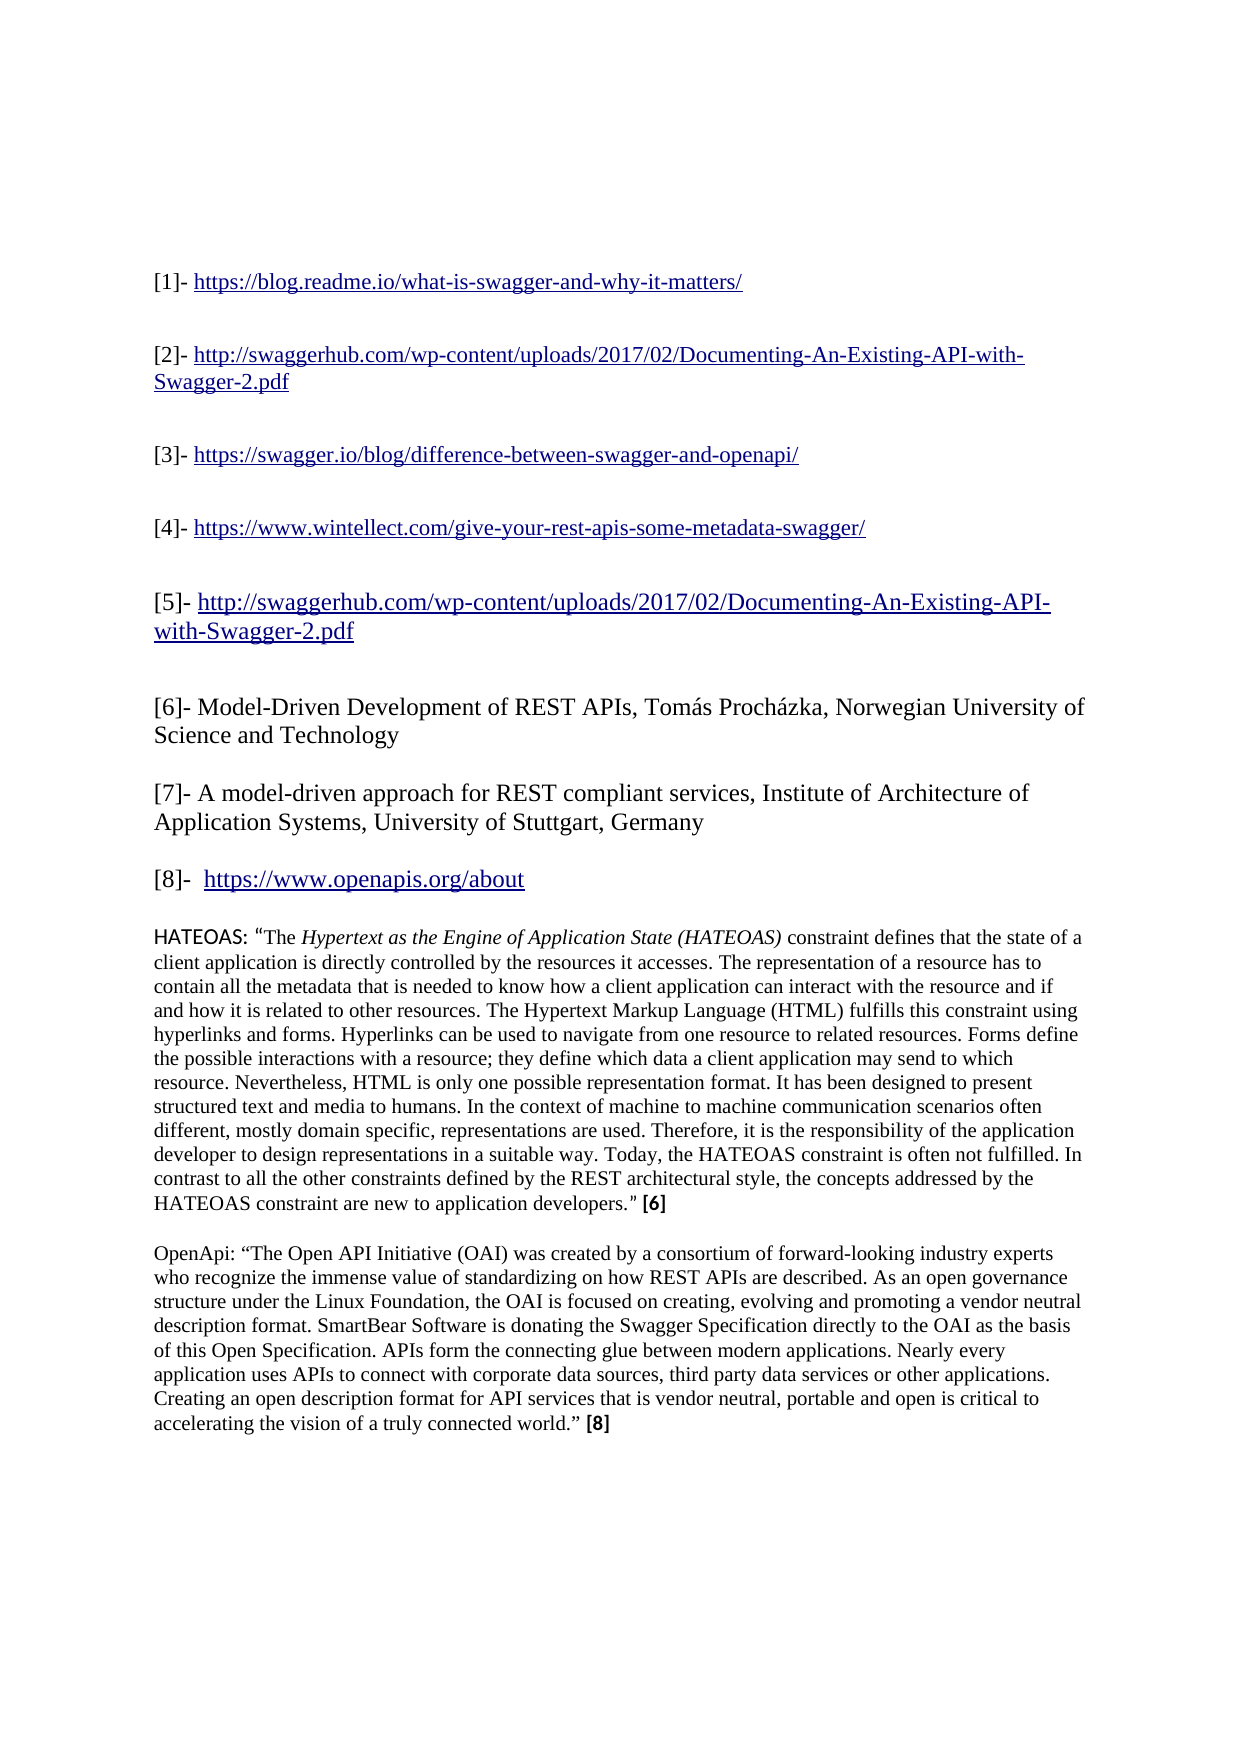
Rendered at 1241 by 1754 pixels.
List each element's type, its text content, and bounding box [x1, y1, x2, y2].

text [4]- https://www.wintellect.com/give-your-rest-apis-some-metadata-swagger/ [153, 514, 1087, 541]
text [6]- Model-Driven Development of REST APIs, Tomás Procházka, Norwegian University of Science and Technology [153, 692, 1087, 749]
text [5]- http://swaggerhub.com/wp-content/uploads/2017/02/Documenting-An-Existing-API-with-Swagger-2.pdf [153, 587, 1087, 645]
text [1]- https://blog.readme.io/what-is-swagger-and-why-it-matters/ [153, 268, 1087, 294]
text [2]- http://swaggerhub.com/wp-content/uploads/2017/02/Documenting-An-Existing-API-with-Swagger-2.pdf [153, 341, 1087, 394]
text [8]- https://www.openapis.org/about [153, 864, 1087, 893]
text [3]- https://swagger.io/blog/difference-between-swagger-and-openapi/ [153, 441, 1087, 467]
text HATEOAS: “The Hypertext as the Engine of Application State (HATEOAS) constraint defines that the state of a client application is directly controlled by the resources it accesses. The representation of a resource has to contain all the metadata that is needed to know how a client application can interact with the resource and if and how it is related to other resources. The Hypertext Markup Language (HTML) fulfills this constraint using hyperlinks and forms. Hyperlinks can be used to navigate from one resource to related resources. Forms define the possible interactions with a resource; they define which data a client application may send to which resource. Nevertheless, HTML is only one possible representation format. It has been designed to present structured text and media to humans. In the context of machine to machine communication scenarios often different, mostly domain specific, representations are used. Therefore, it is the responsibility of the application developer to design representations in a suitable way. Today, the HATEOAS constraint is often not fulfilled. In contrast to all the other constraints defined by the REST architectural style, the concepts addressed by the HATEOAS constraint are new to application developers.” [6] OpenApi: “The Open API Initiative (OAI) was created by a consortium of forward-looking industry experts who recognize the immense value of standardizing on how REST APIs are described. As an open governance structure under the Linux Foundation, the OAI is focused on creating, evolving and promoting a vendor neutral description format. SmartBear Software is donating the Swagger Specification directly to the OAI as the basis of this Open Specification. APIs form the connecting glue between modern applications. Nearly every application uses APIs to connect with corporate data sources, third party data services or other applications. Creating an open description format for API services that is vendor neutral, portable and open is critical to accelerating the vision of a truly connected world.” [8] [153, 922, 1087, 1435]
text [7]- A model-driven approach for REST compliant services, Institute of Architecture of Application Systems, University of Stuttgart, Germany [153, 778, 1087, 836]
